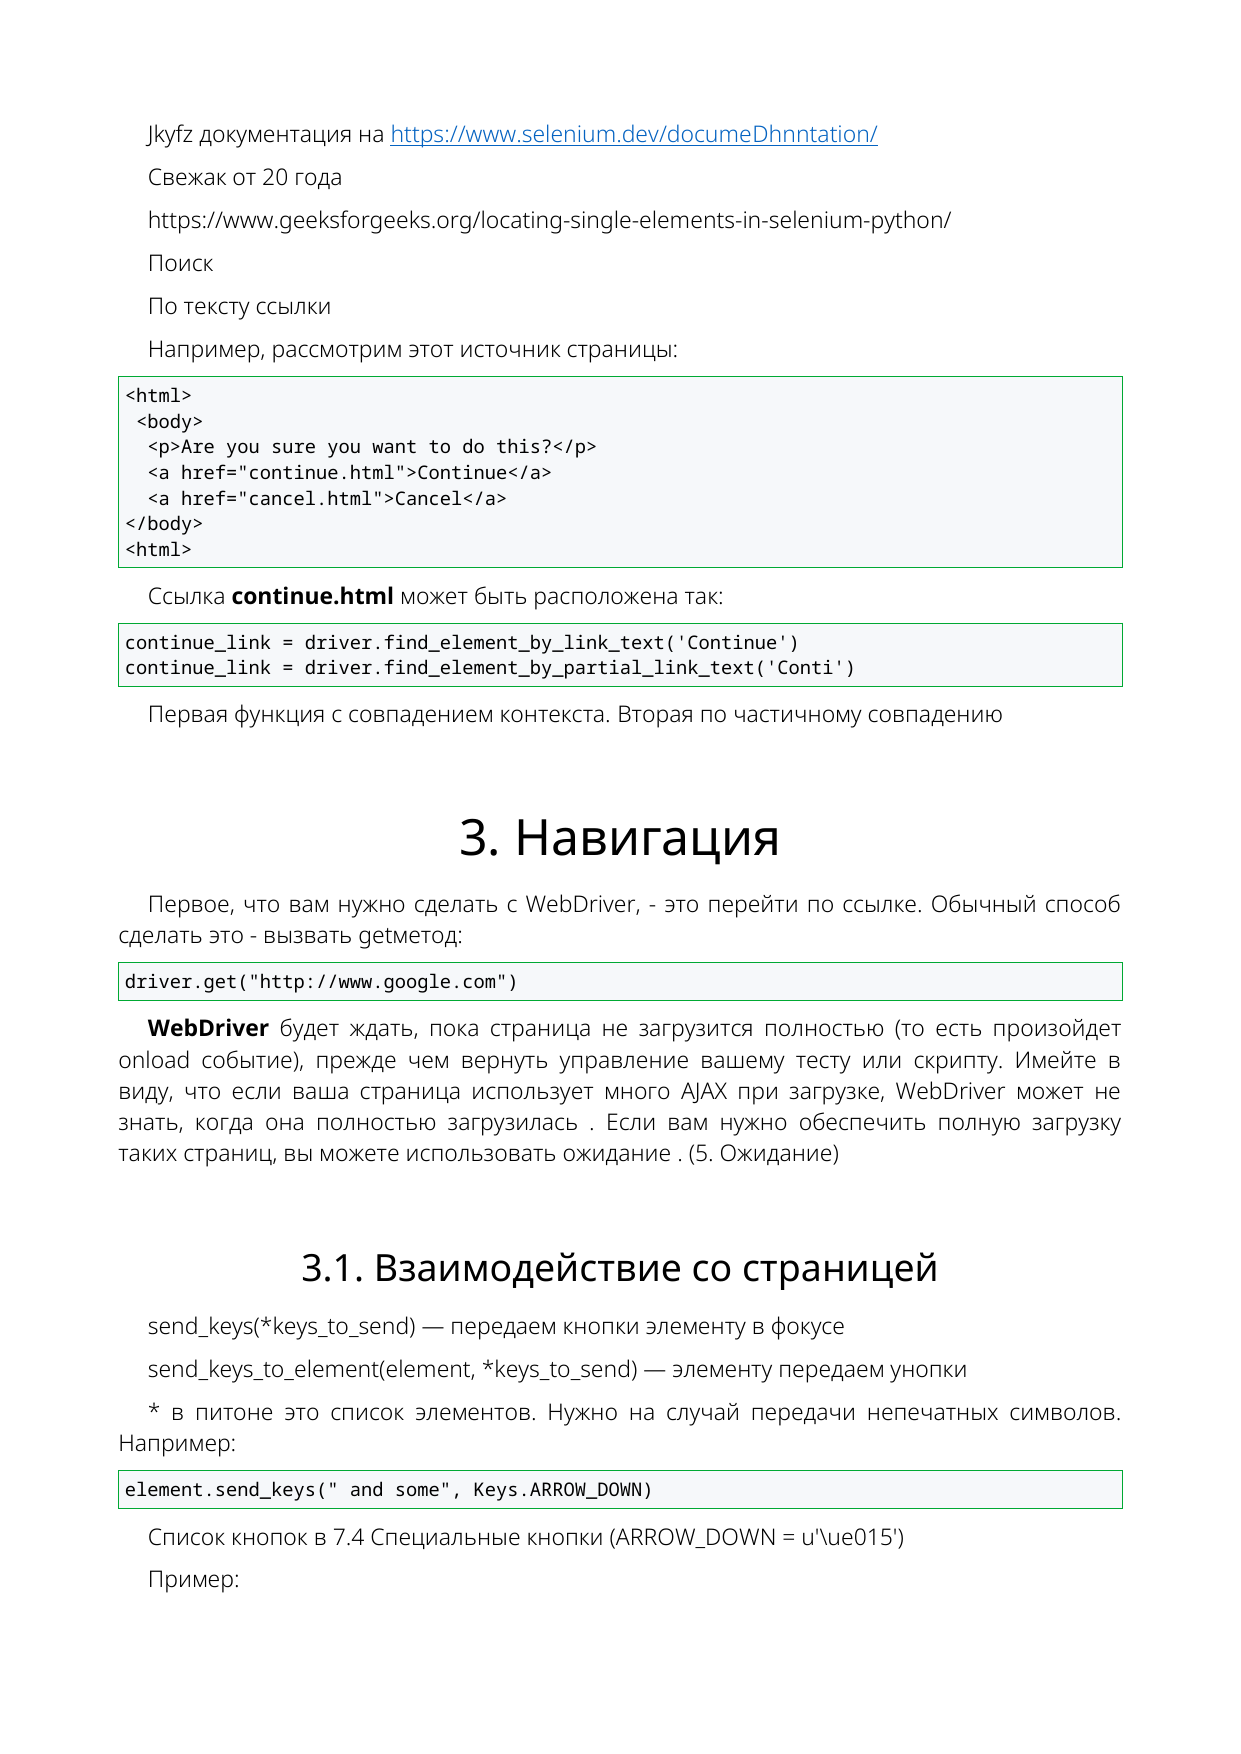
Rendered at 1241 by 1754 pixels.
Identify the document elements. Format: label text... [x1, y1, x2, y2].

text continue_link = driver.find_element_by_partial_link_text('Conti') [119, 648, 1122, 686]
text Например, рассмотрим этот источник страницы: [118, 333, 1122, 364]
text element.send_keys(" and some", Keys.ARROW_DOWN) [119, 1471, 1122, 1508]
text Jkyfz документация на https://www.selenium.dev/documeDhnntation/ [118, 118, 1122, 149]
text <p>Are you sure you want to do this?</p> [119, 427, 1122, 453]
text <body> [119, 402, 1122, 427]
subtitle 3.1. Взаимодействие со страницей [118, 1241, 1122, 1292]
text send_keys_to_element(element, *keys_to_send) — элементу передаем унопки [118, 1353, 1122, 1384]
text По тексту ссылки [118, 290, 1122, 321]
text driver.get("http://www.google.com") [119, 963, 1122, 1000]
text <html> [119, 377, 1122, 402]
text Список кнопок в 7.4 Специальные кнопки (ARROW_DOWN = u'\ue015') [118, 1520, 1122, 1552]
text continue_link = driver.find_element_by_link_text('Continue') [119, 624, 1122, 648]
text </body> [119, 504, 1122, 529]
text <a href="continue.html">Continue</a> [119, 453, 1122, 478]
text WebDriver будет ждать, пока страница не загрузится полностью (то есть произойдет onload событие), прежде чем вернуть управление вашему тесту или скрипту. Имейте в виду, что если ваша страница использует много AJAX при загрузке, WebDriver может не знать, когда она полностью загрузилась . Если вам нужно обеспечить полную загрузку таких страниц, вы можете использовать ожидание . (5. Ожидание) [118, 1012, 1122, 1169]
text <a href="cancel.html">Cancel</a> [119, 478, 1122, 504]
text * в питоне это список элементов. Нужно на случай передачи непечатных символов. Например: [118, 1396, 1122, 1458]
text Первое, что вам нужно сделать с WebDriver, - это перейти по ссылке. Обычный способ сделать это - вызвать getметод: [118, 888, 1122, 950]
text send_keys(*keys_to_send) — передаем кнопки элементу в фокусе [118, 1310, 1122, 1341]
text https://www.geeksforgeeks.org/locating-single-elements-in-selenium-python/ [118, 204, 1122, 235]
text Ссылка continue.html может быть расположена так: [118, 579, 1122, 611]
text Поиск [118, 247, 1122, 278]
text Пример: [118, 1563, 1122, 1595]
text <html> [119, 529, 1122, 567]
subtitle 3. Навигация [118, 802, 1122, 870]
text Первая функция с совпадением контекста. Вторая по частичному совпадению [118, 698, 1122, 729]
text Свежак от 20 года [118, 161, 1122, 192]
